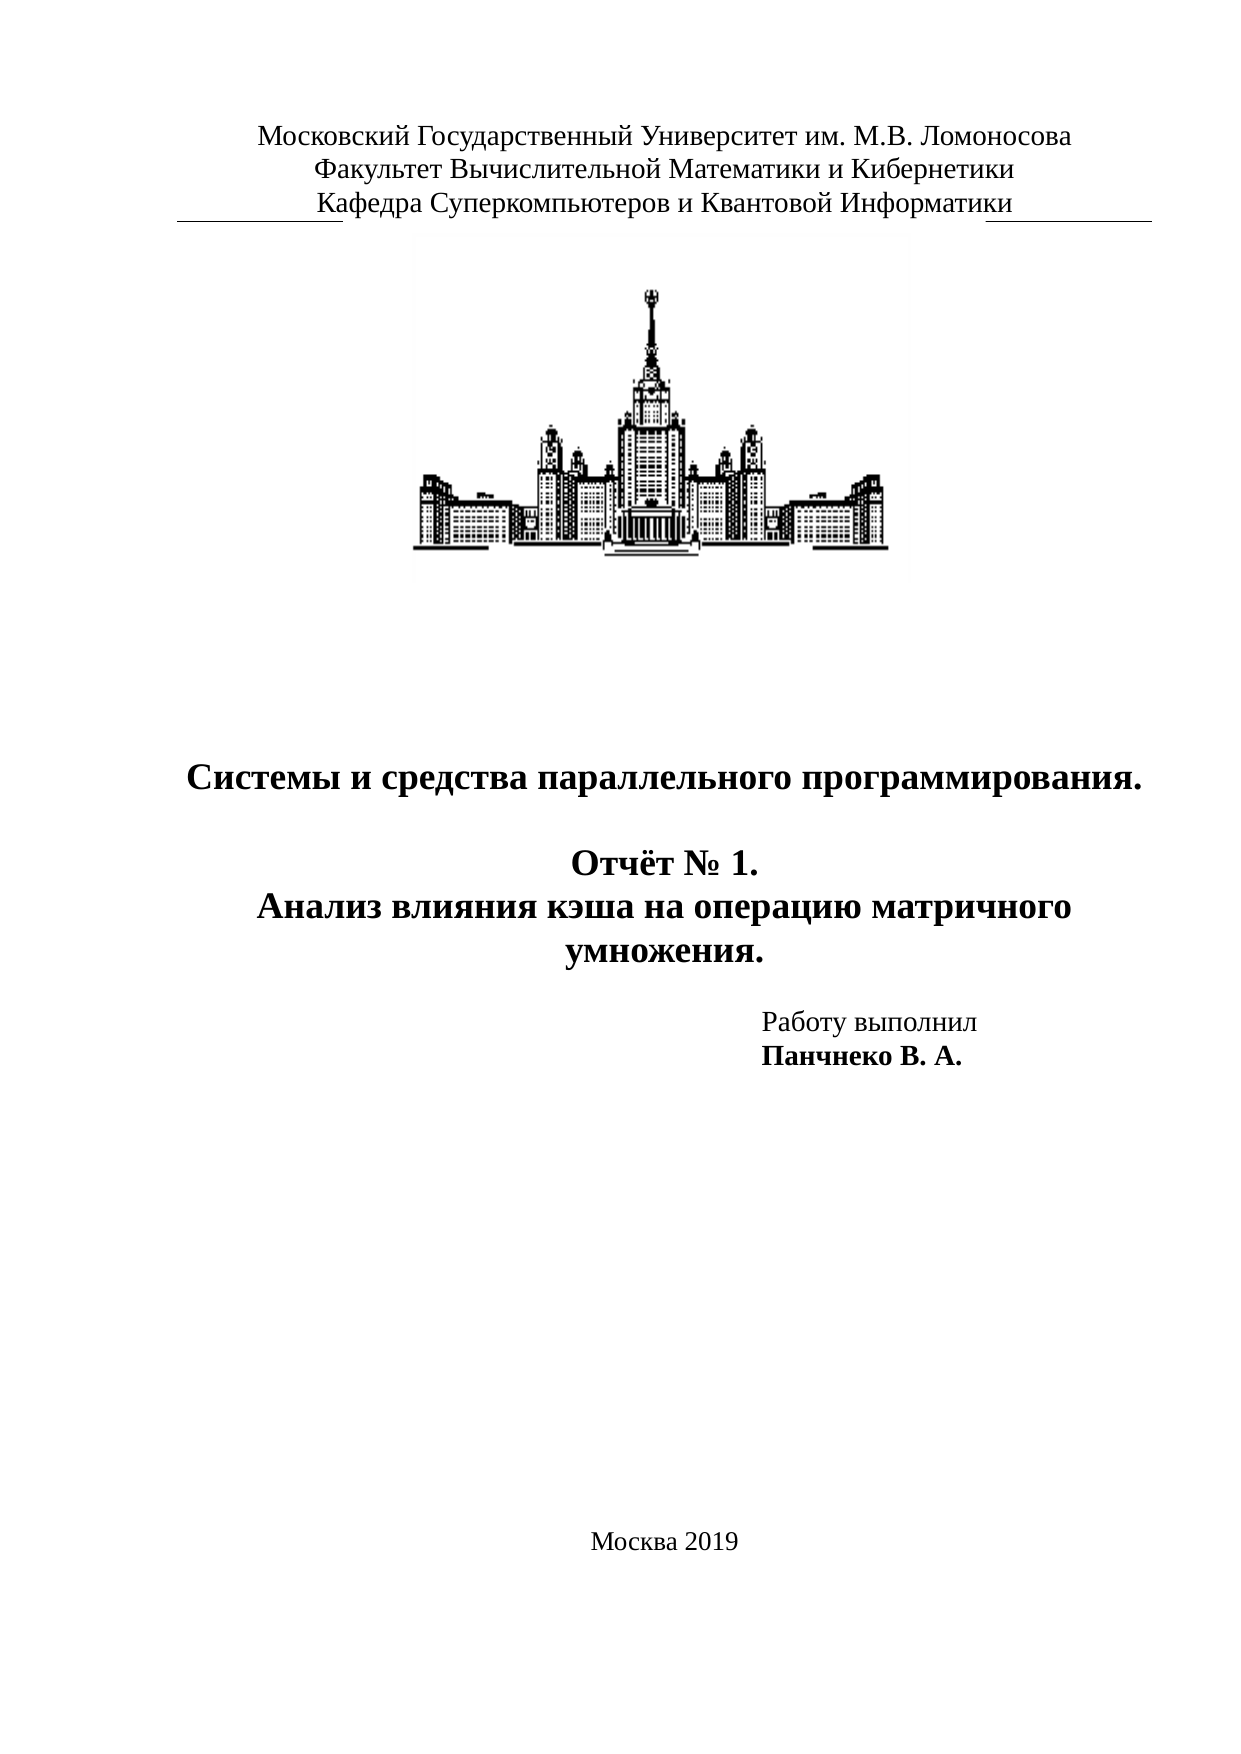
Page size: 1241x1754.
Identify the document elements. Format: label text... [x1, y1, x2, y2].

text Анализ влияния кэша на операцию матричного умножения. [177, 884, 1152, 970]
text Кафедра Суперкомпьютеров и Квантовой Информатики [177, 185, 1152, 221]
text Москва 2019 [177, 1525, 1152, 1556]
table_header [183, 999, 756, 1077]
picture [343, 221, 986, 606]
text Системы и средства параллельного программирования. [177, 754, 1152, 798]
table_cell [756, 1078, 1098, 1122]
table_header Работу выполнил Панчнеко В. А. [756, 999, 1098, 1077]
text Московский Государственный Университет им. М.В. Ломоносова [177, 118, 1152, 152]
text Отчёт № 1. [177, 841, 1152, 884]
table_cell [183, 1078, 756, 1122]
text Факультет Вычислительной Математики и Кибернетики [177, 152, 1152, 185]
